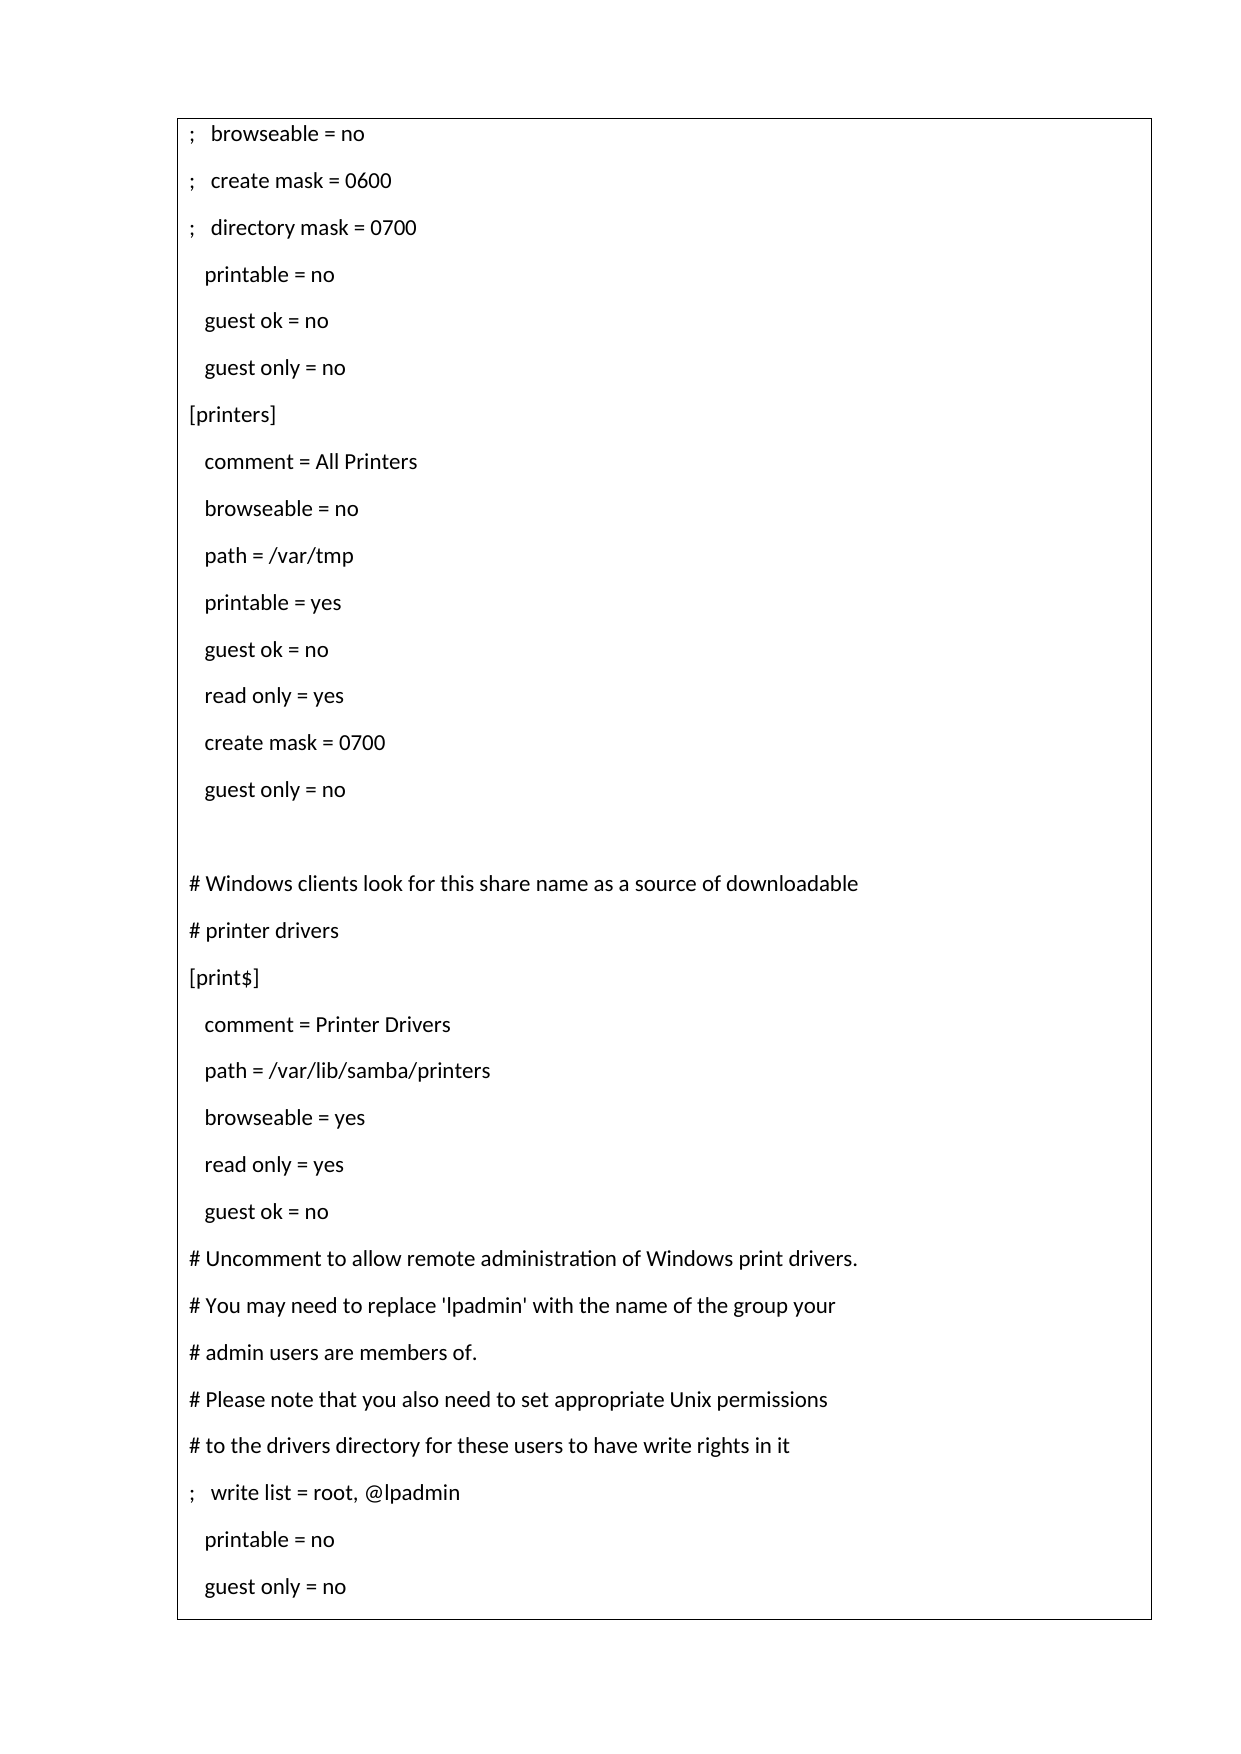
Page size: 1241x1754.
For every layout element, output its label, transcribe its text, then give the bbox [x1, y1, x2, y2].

table_header ; browseable = no ; create mask = 0600 ; directory mask = 0700 printable = no guest ok = no guest only = no [printers] comment = All Printers browseable = no path = /var/tmp printable = yes guest ok = no read only = yes create mask = 0700 guest only = no # Windows clients look for this share name as a source of downloadable # printer drivers [print$] comment = Printer Drivers path = /var/lib/samba/printers browseable = yes read only = yes guest ok = no # Uncomment to allow remote administration of Windows print drivers. # You may need to replace 'lpadmin' with the name of the group your # admin users are members of. # Please note that you also need to set appropriate Unix permissions # to the drivers directory for these users to have write rights in it ; write list = root, @lpadmin printable = no guest only = no [178, 119, 1151, 1619]
